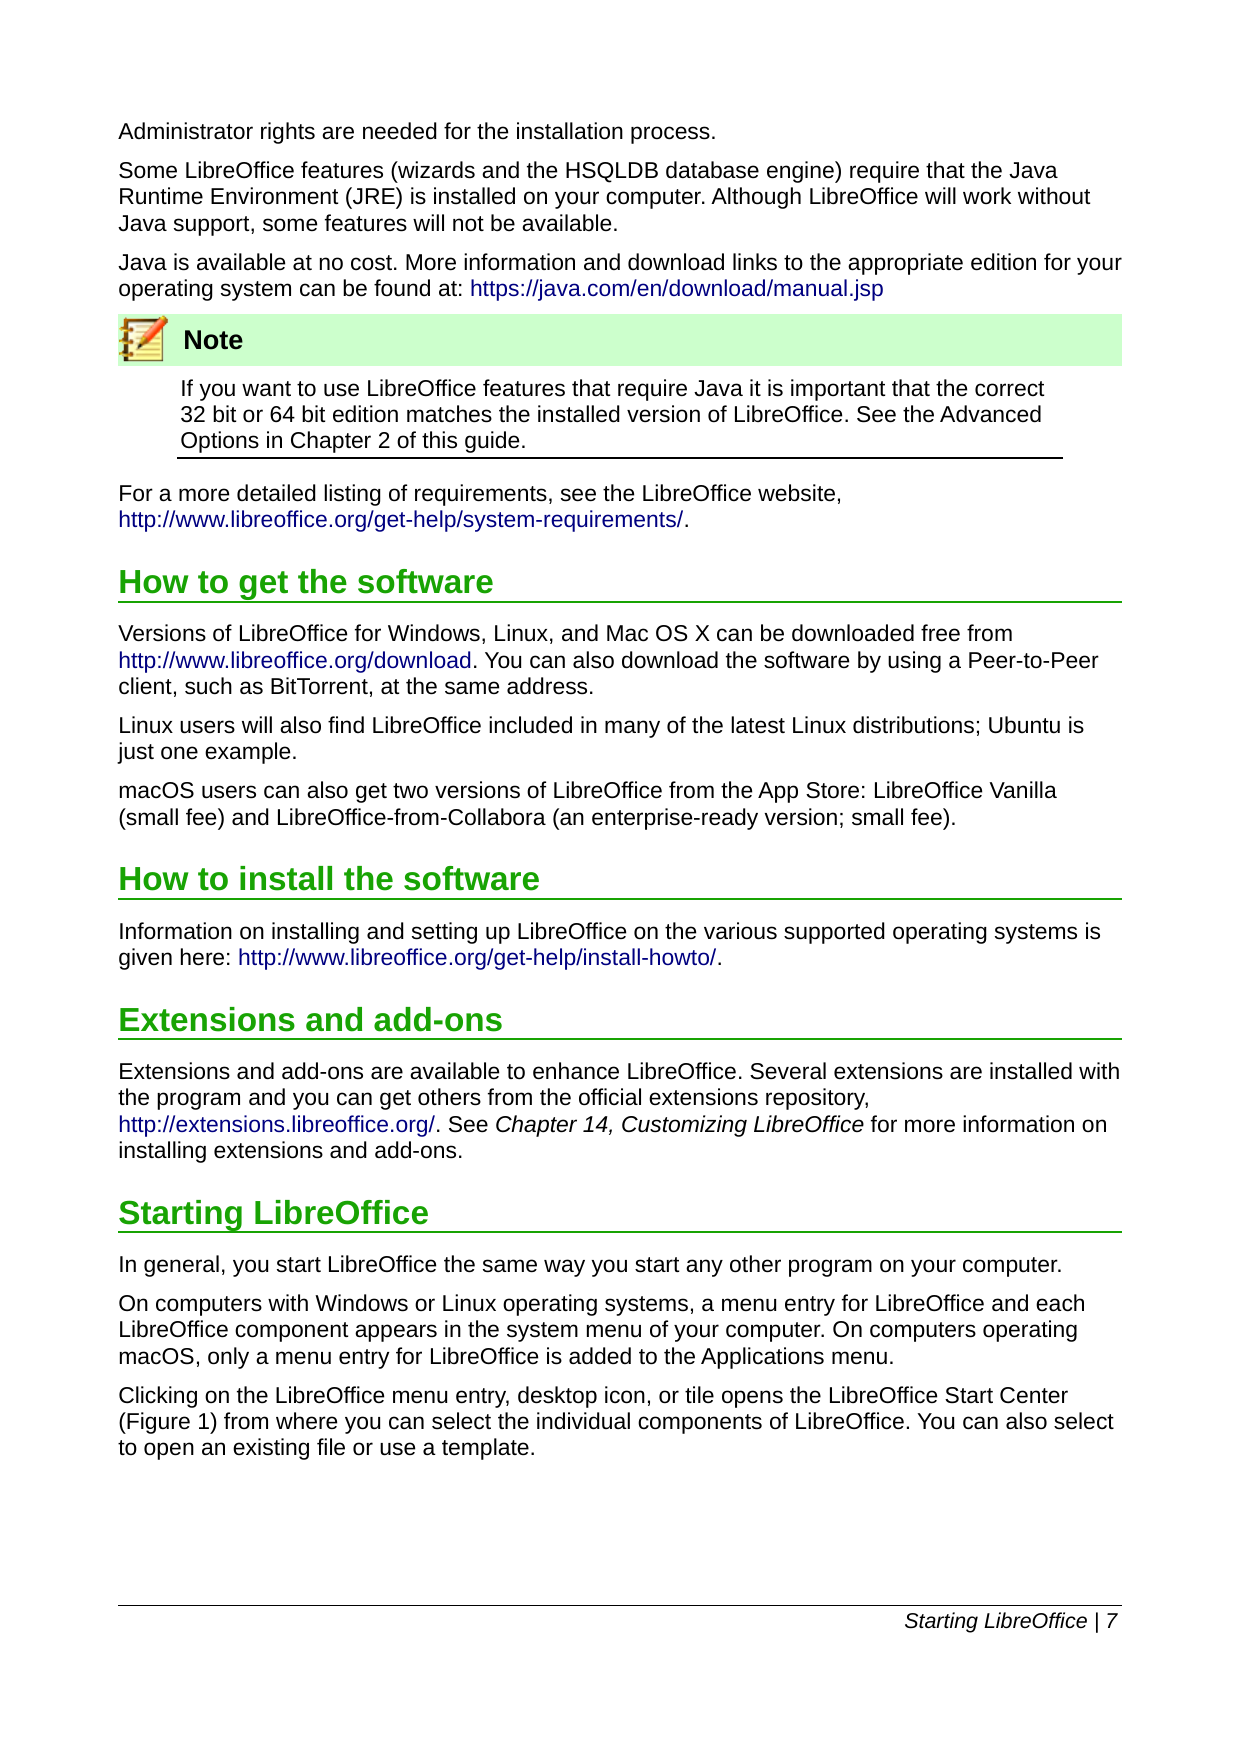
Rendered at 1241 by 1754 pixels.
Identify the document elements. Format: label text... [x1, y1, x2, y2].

text For a more detailed listing of requirements, see the LibreOffice website, http://www.libreoffice.org/get-help/system-requirements/. [118, 480, 1122, 533]
text Versions of LibreOffice for Windows, Linux, and Mac OS X can be downloaded free from http://www.libreoffice.org/download. You can also download the software by using a Peer-to-Peer client, such as BitTorrent, at the same address. [118, 620, 1122, 699]
subtitle How to get the software [118, 562, 1122, 601]
text Java is available at no cost. More information and download links to the appropriate edition for your operating system can be found at: https://java.com/en/download/manual.jsp [118, 248, 1122, 301]
text On computers with Windows or Linux operating systems, a menu entry for LibreOffice and each LibreOffice component appears in the system menu of your computer. On computers operating macOS, only a menu entry for LibreOffice is added to the Applications menu. [118, 1290, 1122, 1369]
text Information on installing and setting up LibreOffice on the various supported operating systems is given here: http://www.libreoffice.org/get-help/install-howto/. [118, 918, 1122, 970]
text Extensions and add-ons are available to enhance LibreOffice. Several extensions are installed with the program and you can get others from the official extensions repository, http://extensions.libreoffice.org/. See Chapter 14, Customizing LibreOffice for more information on installing extensions and add-ons. [118, 1058, 1122, 1163]
subtitle Starting LibreOffice [118, 1193, 1122, 1231]
text If you want to use LibreOffice features that require Java it is important that the correct 32 bit or 64 bit edition matches the installed version of LibreOffice. See the Advanced Options in Chapter 2 of this guide. [177, 372, 1063, 457]
text macOS users can also get two versions of LibreOffice from the App Store: LibreOffice Vanilla (small fee) and LibreOffice-from-Collabora (an enterprise-ready version; small fee). [118, 777, 1122, 830]
text Linux users will also find LibreOffice included in many of the latest Linux distributions; Ubuntu is just one example. [118, 712, 1122, 765]
picture [119, 314, 170, 365]
text Administrator rights are needed for the installation process. [118, 118, 1122, 144]
text In general, you start LibreOffice the same way you start any other program on your computer. [118, 1251, 1122, 1277]
text Some LibreOffice features (wizards and the HSQLDB database engine) require that the Java Runtime Environment (JRE) is installed on your computer. Although LibreOffice will work without Java support, some features will not be available. [118, 157, 1122, 236]
subtitle Note [118, 314, 1122, 366]
subtitle How to install the software [118, 859, 1122, 898]
text Clicking on the LibreOffice menu entry, desktop icon, or tile opens the LibreOffice Start Center (Figure 1) from where you can select the individual components of LibreOffice. You can also select to open an existing file or use a template. [118, 1382, 1122, 1461]
subtitle Extensions and add-ons [118, 1000, 1122, 1038]
